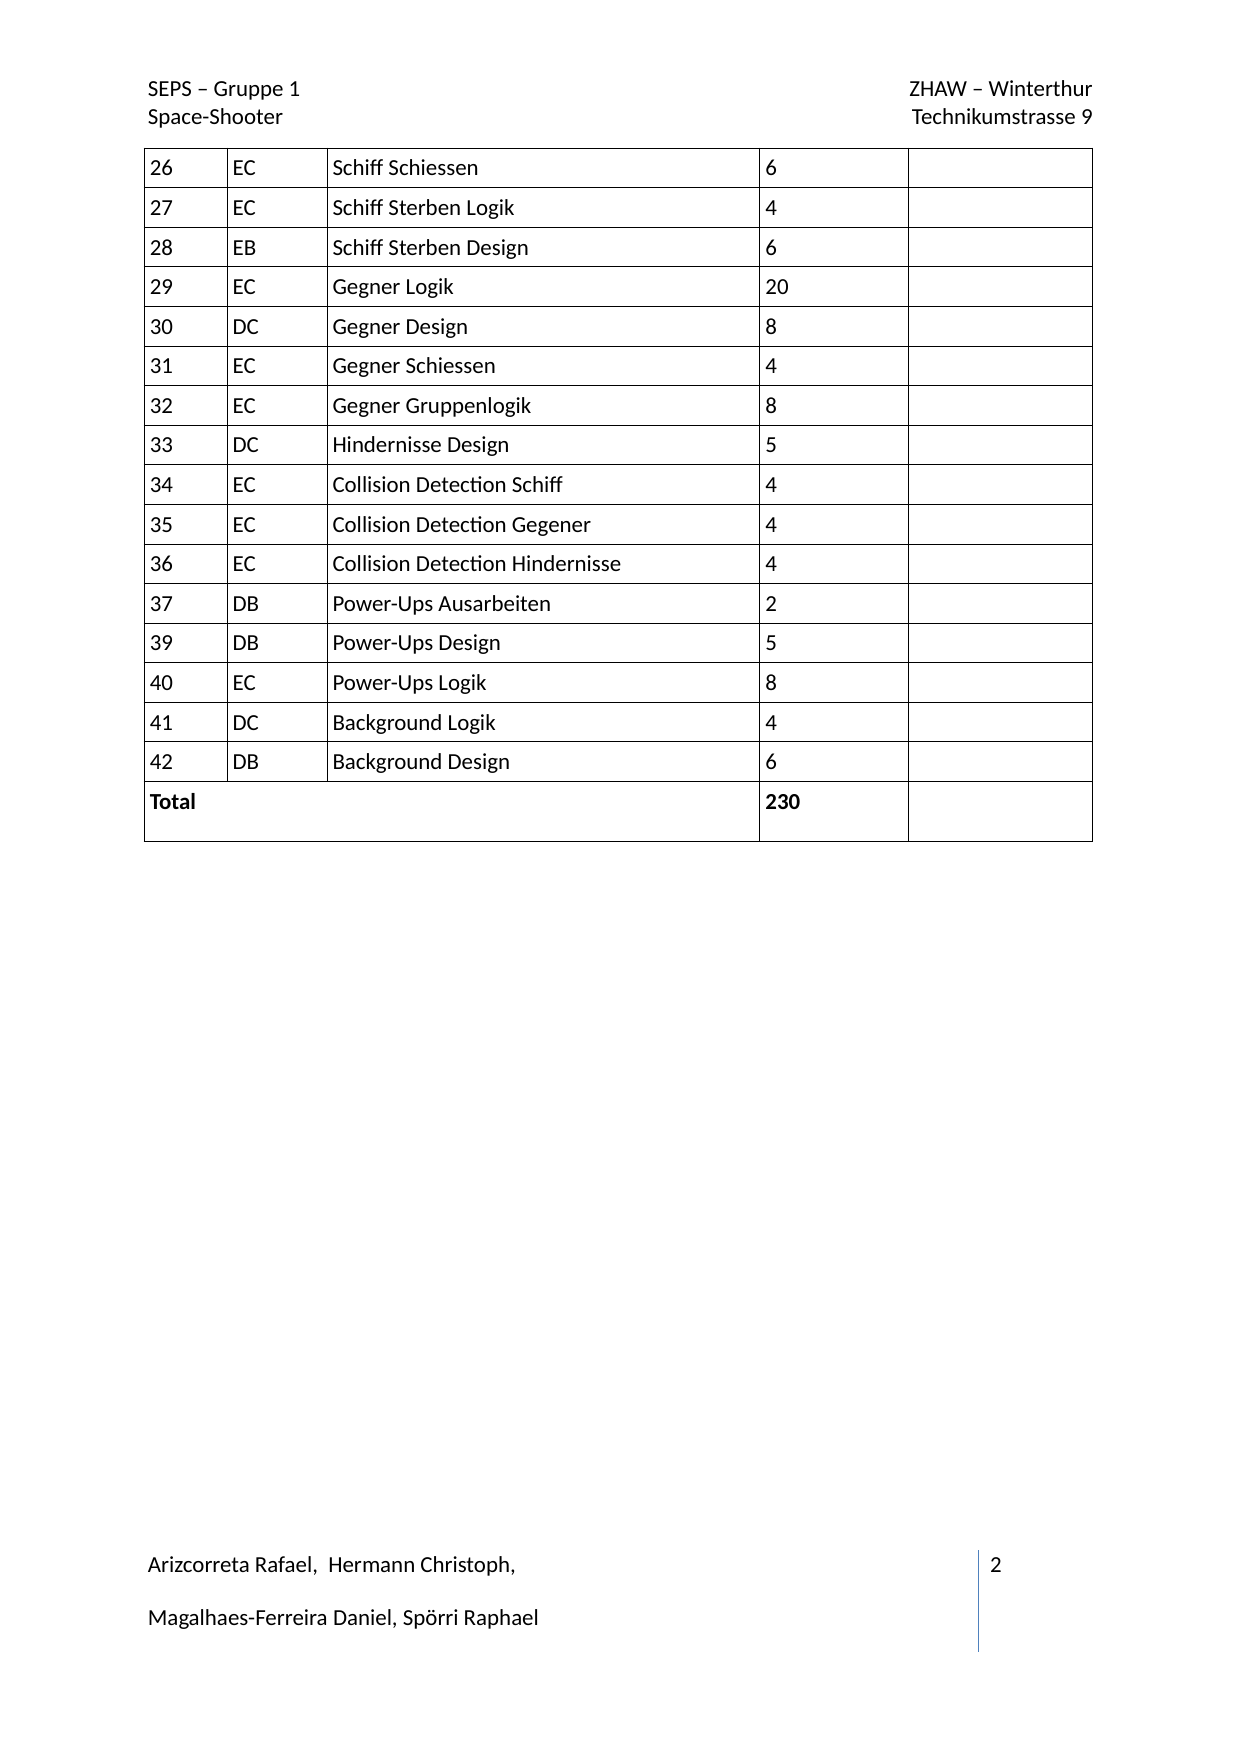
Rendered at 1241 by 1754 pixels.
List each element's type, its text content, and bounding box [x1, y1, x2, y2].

table_cell EC [228, 465, 327, 504]
table_cell 40 [145, 663, 227, 702]
table_cell 34 [145, 465, 227, 504]
table_cell EC [228, 663, 327, 702]
table_cell 28 [145, 228, 227, 266]
table_cell [909, 465, 1092, 504]
table_cell 29 [145, 267, 227, 306]
table_cell 8 [760, 307, 908, 346]
table_cell 5 [760, 624, 908, 662]
table_cell EC [228, 267, 327, 306]
table_cell DB [228, 742, 327, 781]
table_cell 35 [145, 505, 227, 543]
table_cell Total [145, 782, 759, 841]
table_cell Schiff Sterben Design [328, 228, 759, 266]
table_cell 30 [145, 307, 227, 346]
table_cell Gegner Design [328, 307, 759, 346]
table_cell 230 [760, 782, 908, 841]
table_cell [909, 505, 1092, 543]
table_cell 41 [145, 703, 227, 741]
table_cell [909, 386, 1092, 425]
table_cell Gegner Logik [328, 267, 759, 306]
table_cell Schiff Sterben Logik [328, 188, 759, 227]
table_cell Background Design [328, 742, 759, 781]
table_cell Schiff Schiessen [328, 149, 759, 187]
table_cell [909, 545, 1092, 583]
table_cell 4 [760, 545, 908, 583]
table_cell Power-Ups Design [328, 624, 759, 662]
table_cell [909, 307, 1092, 346]
table_cell [909, 624, 1092, 662]
table_cell [909, 426, 1092, 464]
table_cell Power-Ups Logik [328, 663, 759, 702]
table_cell DC [228, 703, 327, 741]
table_cell 6 [760, 742, 908, 781]
table_cell EC [228, 545, 327, 583]
table_cell EC [228, 188, 327, 227]
table_cell 4 [760, 188, 908, 227]
table_cell Background Logik [328, 703, 759, 741]
table_cell Gegner Gruppenlogik [328, 386, 759, 425]
table_cell Hindernisse Design [328, 426, 759, 464]
table_cell DC [228, 307, 327, 346]
table_cell Power-Ups Ausarbeiten [328, 584, 759, 623]
table_cell [909, 347, 1092, 385]
table_cell EB [228, 228, 327, 266]
table_cell [909, 742, 1092, 781]
table_cell 31 [145, 347, 227, 385]
table_cell [909, 149, 1092, 187]
table_cell [909, 584, 1092, 623]
table_cell 32 [145, 386, 227, 425]
table_cell DB [228, 624, 327, 662]
table_cell EC [228, 505, 327, 543]
table_cell 5 [760, 426, 908, 464]
table_cell 37 [145, 584, 227, 623]
table_cell 42 [145, 742, 227, 781]
table_cell EC [228, 386, 327, 425]
table_cell 8 [760, 386, 908, 425]
table_cell DC [228, 426, 327, 464]
table_cell Collision Detection Schiff [328, 465, 759, 504]
table_cell 6 [760, 149, 908, 187]
table_cell 4 [760, 703, 908, 741]
table_cell 6 [760, 228, 908, 266]
table_cell 4 [760, 465, 908, 504]
table_cell [909, 782, 1092, 841]
table_cell EC [228, 347, 327, 385]
table_cell 4 [760, 347, 908, 385]
table_cell 27 [145, 188, 227, 227]
table_cell [909, 267, 1092, 306]
table_cell 26 [145, 149, 227, 187]
table_cell Collision Detection Hindernisse [328, 545, 759, 583]
table_cell 4 [760, 505, 908, 543]
table_cell 36 [145, 545, 227, 583]
table_cell 2 [760, 584, 908, 623]
table_cell 33 [145, 426, 227, 464]
table_cell Collision Detection Gegener [328, 505, 759, 543]
table_cell 39 [145, 624, 227, 662]
table_cell [909, 188, 1092, 227]
table_cell [909, 703, 1092, 741]
table_cell EC [228, 149, 327, 187]
table_cell 20 [760, 267, 908, 306]
table_cell DB [228, 584, 327, 623]
table_cell 8 [760, 663, 908, 702]
table_cell [909, 663, 1092, 702]
table_cell Gegner Schiessen [328, 347, 759, 385]
table_cell [909, 228, 1092, 266]
